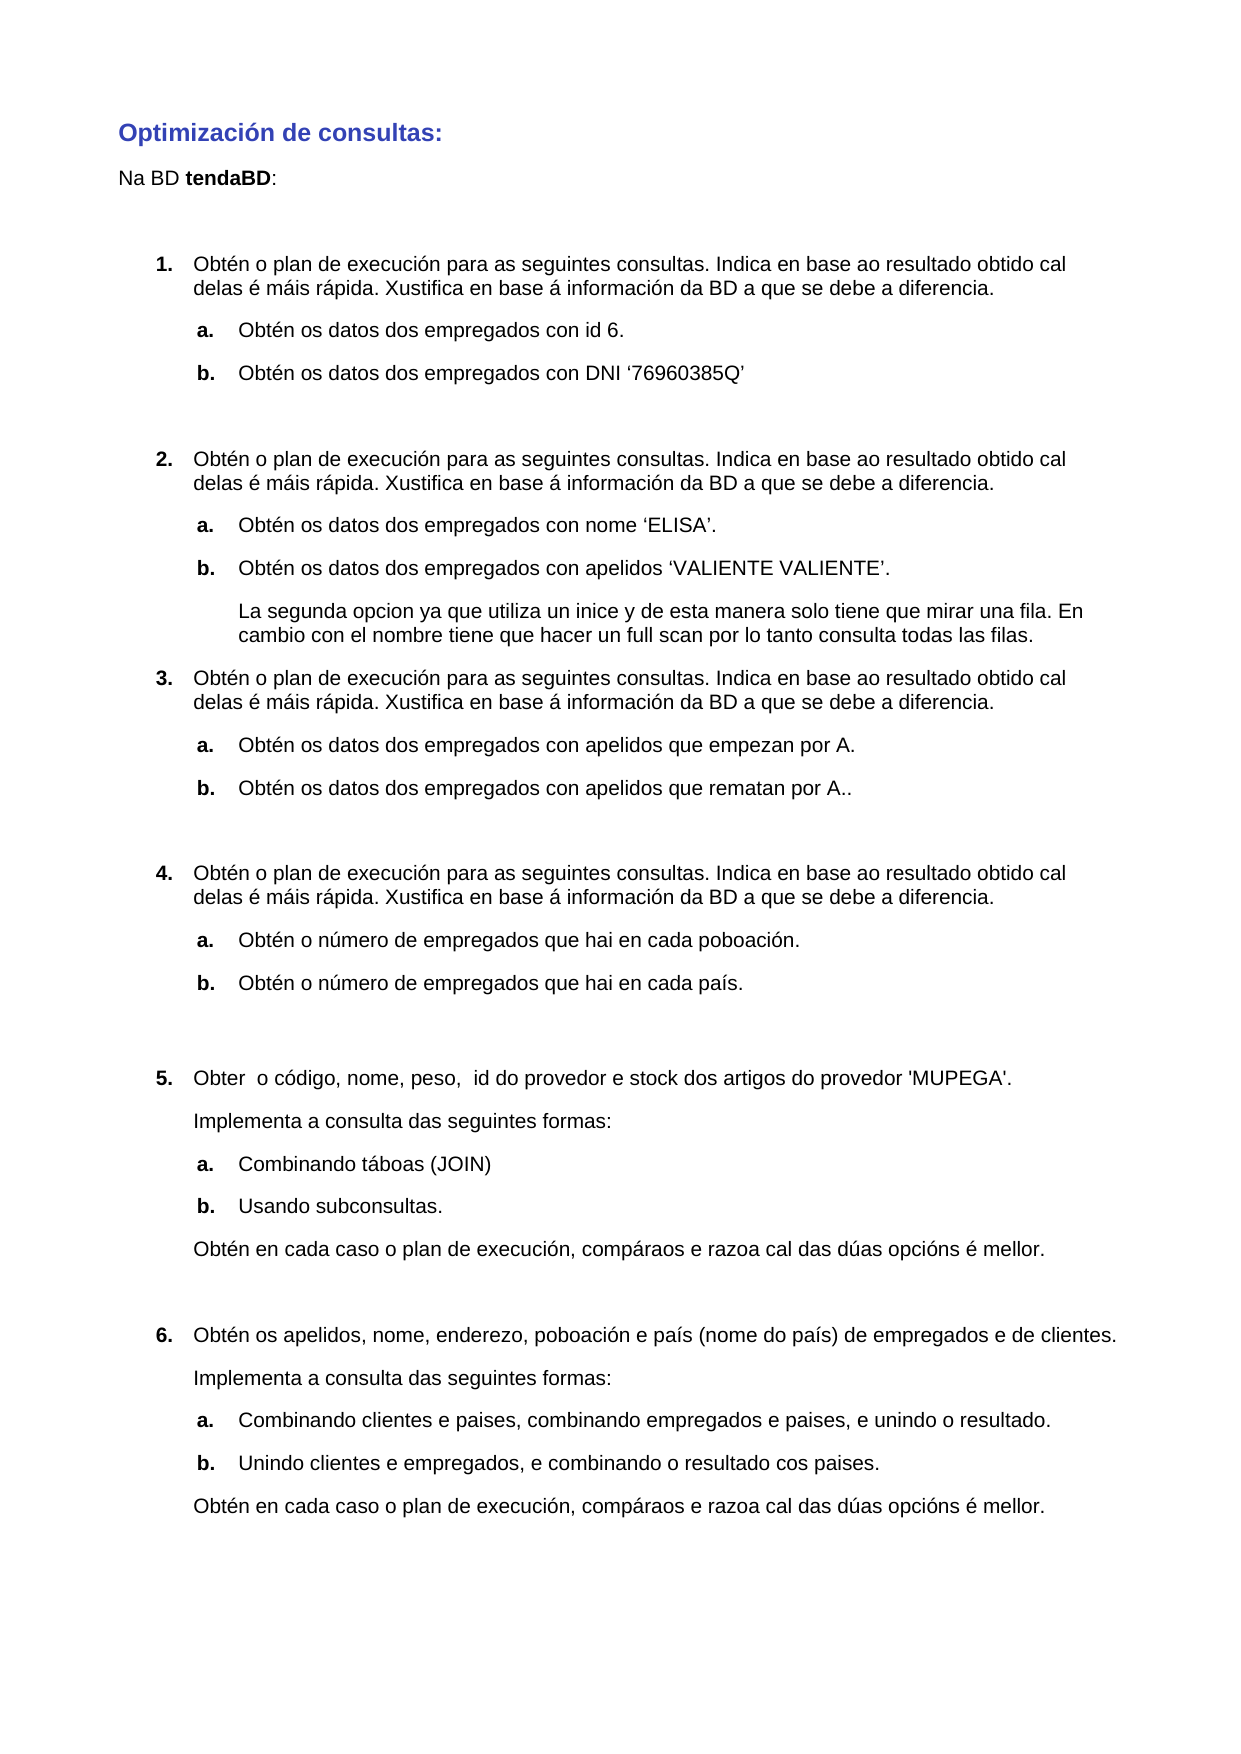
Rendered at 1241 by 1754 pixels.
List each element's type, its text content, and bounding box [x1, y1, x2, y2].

list Obtén os datos dos empregados con DNI ‘76960385Q’ [197, 361, 1122, 385]
list La segunda opcion ya que utiliza un inice y de esta manera solo tiene que mirar una fila. En cambio con el nombre tiene que hacer un full scan por lo tanto consulta todas las filas. [197, 599, 1122, 647]
text Na BD tendaBD: [118, 166, 1122, 190]
list Obtén o plan de execución para as seguintes consultas. Indica en base ao resultado obtido cal delas é máis rápida. Xustifica en base á información da BD a que se debe a diferencia. [156, 861, 1122, 909]
list Implementa a consulta das seguintes formas: [156, 1365, 1122, 1389]
list Obter o código, nome, peso, id do provedor e stock dos artigos do provedor 'MUPEGA'. [156, 1066, 1122, 1090]
list Combinando clientes e paises, combinando empregados e paises, e unindo o resultado. [197, 1408, 1122, 1432]
list Unindo clientes e empregados, e combinando o resultado cos paises. [197, 1451, 1122, 1475]
list Obtén os datos dos empregados con nome ‘ELISA’. [197, 513, 1122, 537]
list Obtén o número de empregados que hai en cada país. [197, 971, 1122, 994]
list Obtén os datos dos empregados con apelidos que rematan por A.. [197, 775, 1122, 799]
list Obtén os datos dos empregados con id 6. [197, 318, 1122, 342]
text Optimización de consultas: [118, 118, 1122, 147]
list Obtén o número de empregados que hai en cada poboación. [197, 928, 1122, 952]
list Obtén os datos dos empregados con apelidos que empezan por A. [197, 732, 1122, 756]
list Obtén o plan de execución para as seguintes consultas. Indica en base ao resultado obtido cal delas é máis rápida. Xustifica en base á información da BD a que se debe a diferencia. [156, 447, 1122, 494]
list Implementa a consulta das seguintes formas: [156, 1108, 1122, 1132]
list Obtén en cada caso o plan de execución, compáraos e razoa cal das dúas opcións é mellor. [156, 1237, 1122, 1261]
list Obtén o plan de execución para as seguintes consultas. Indica en base ao resultado obtido cal delas é máis rápida. Xustifica en base á información da BD a que se debe a diferencia. [156, 666, 1122, 714]
list Obtén en cada caso o plan de execución, compáraos e razoa cal das dúas opcións é mellor. [156, 1494, 1122, 1518]
list Obtén os apelidos, nome, enderezo, poboación e país (nome do país) de empregados e de clientes. [156, 1323, 1122, 1347]
list Obtén os datos dos empregados con apelidos ‘VALIENTE VALIENTE’. [197, 556, 1122, 580]
list Obtén o plan de execución para as seguintes consultas. Indica en base ao resultado obtido cal delas é máis rápida. Xustifica en base á información da BD a que se debe a diferencia. [156, 251, 1122, 299]
list Usando subconsultas. [197, 1194, 1122, 1218]
list Combinando táboas (JOIN) [197, 1151, 1122, 1175]
